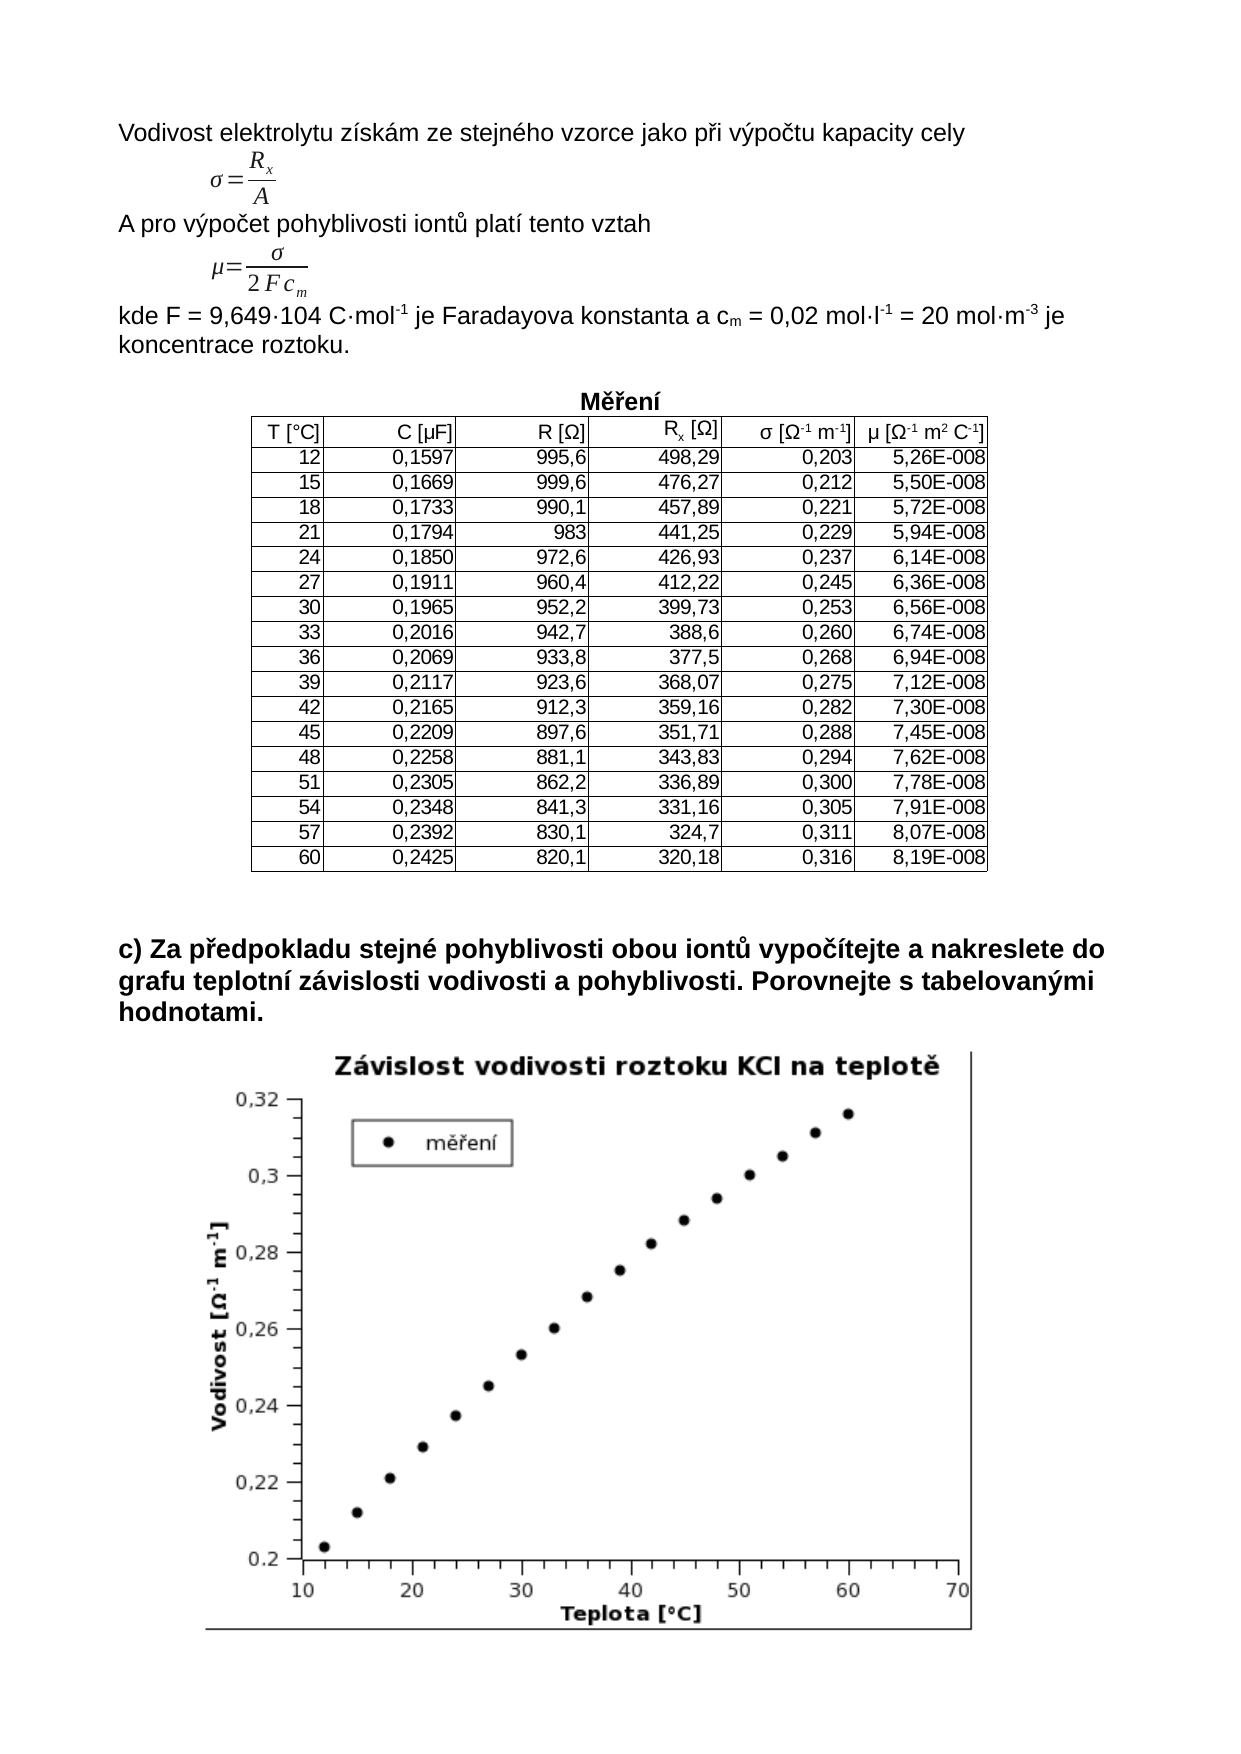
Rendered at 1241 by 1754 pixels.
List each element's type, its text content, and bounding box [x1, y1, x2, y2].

text kde F = 9,649·104 C·mol-1 je Faradayova konstanta a cm = 0,02 mol·l-1 = 20 mol·m-3 je koncentrace roztoku. [118, 301, 1122, 358]
picture [198, 1044, 980, 1638]
text Měření [118, 387, 1122, 416]
text c) Za předpokladu stejné pohyblivosti obou iontů vypočítejte a nakreslete do grafu teplotní závislosti vodivosti a pohyblivosti. Porovnejte s tabelovanými hodnotami. [118, 933, 1122, 1027]
text A pro výpočet pohyblivosti iontů platí tento vztah [118, 209, 1122, 238]
text Vodivost elektrolytu získám ze stejného vzorce jako při výpočtu kapacity cely [118, 118, 1122, 147]
